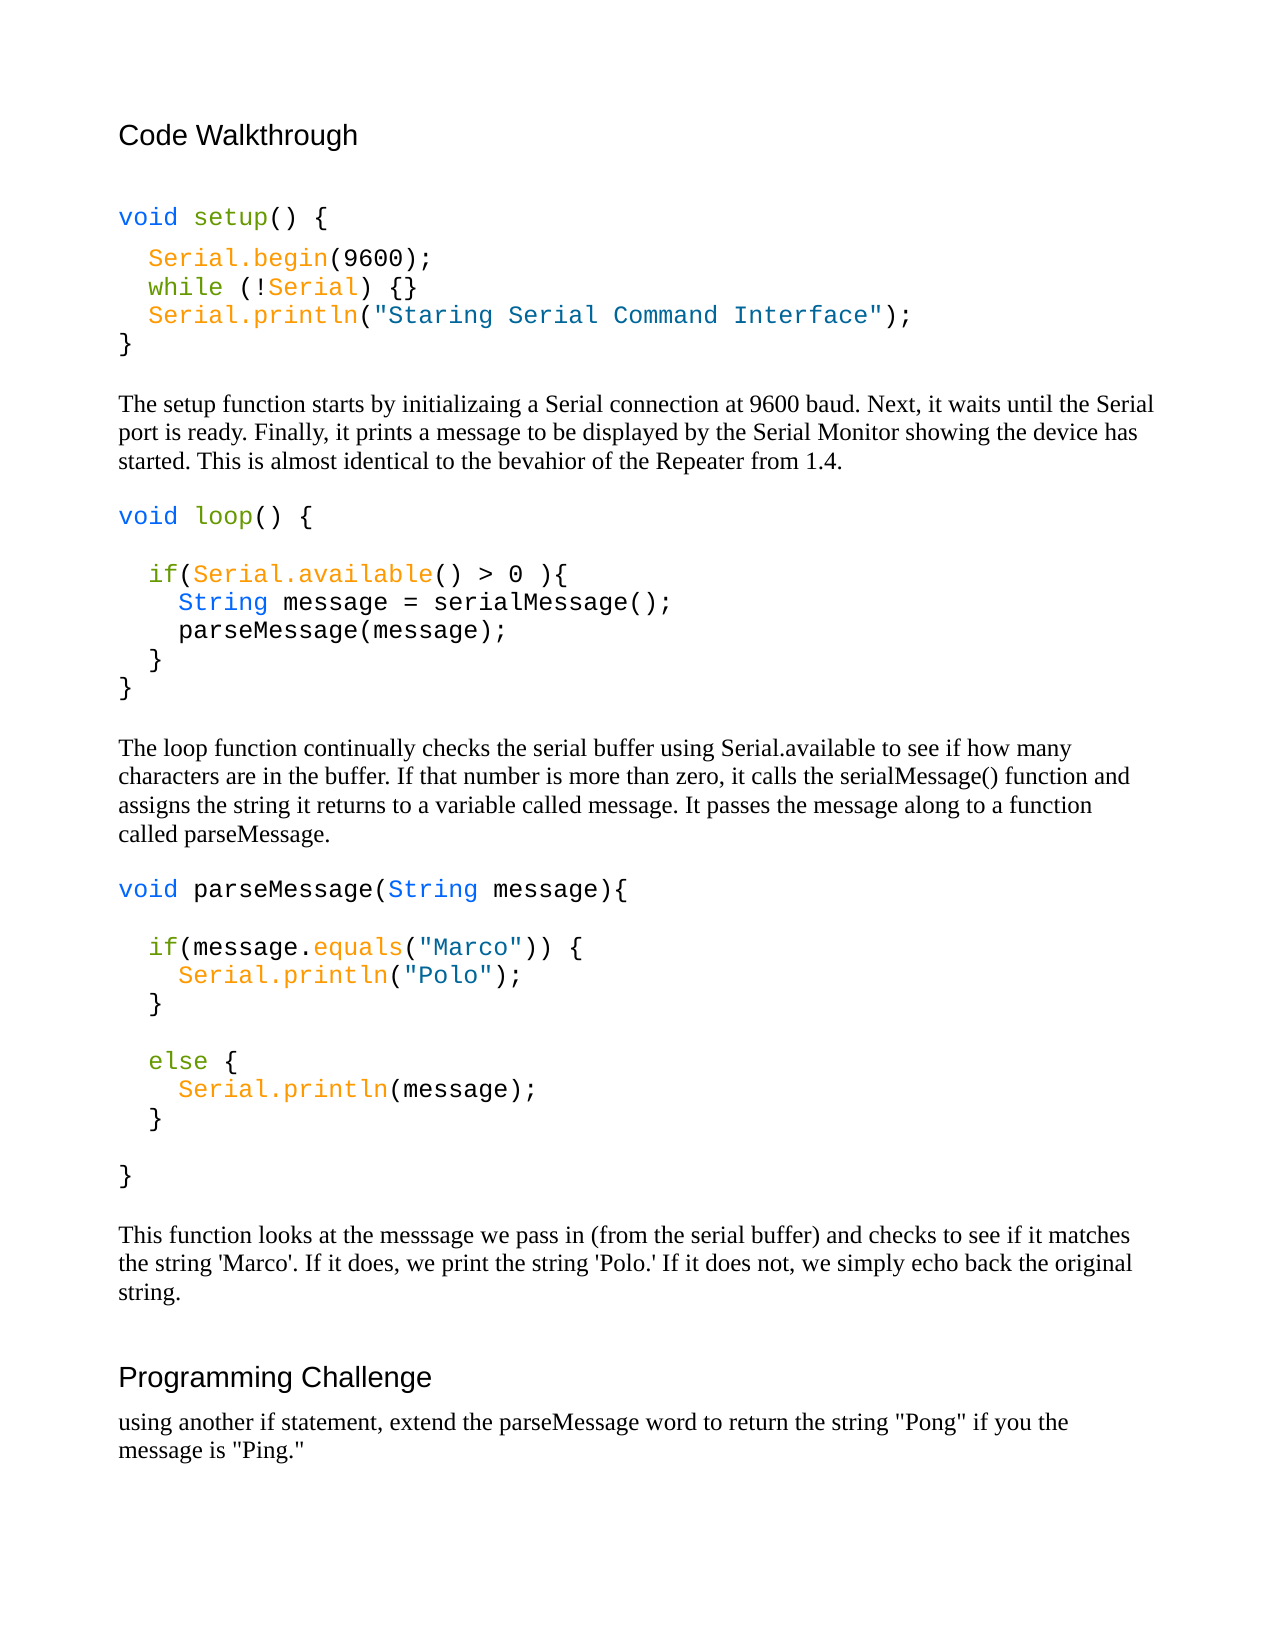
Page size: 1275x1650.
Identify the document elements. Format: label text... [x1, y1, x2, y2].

subtitle Code Walkthrough [118, 118, 1157, 152]
text void setup() { [118, 205, 1157, 233]
text } [118, 331, 1157, 359]
text else { Serial.println(message); } [118, 1049, 1157, 1134]
text Serial.begin(9600); [118, 246, 1157, 274]
text String message = serialMessage(); [118, 590, 1157, 618]
text } [118, 646, 1157, 675]
text while (!Serial) {} [118, 274, 1157, 302]
text Serial.println("Staring Serial Command Interface"); [118, 302, 1157, 331]
text if(Serial.available() > 0 ){ [118, 561, 1157, 590]
text using another if statement, extend the parseMessage word to return the string "Pong" if you the message is "Ping." [118, 1407, 1157, 1464]
text parseMessage(message); [118, 618, 1157, 646]
text The loop function continually checks the serial buffer using Serial.available to see if how many characters are in the buffer. If that number is more than zero, it calls the serialMessage() function and assigns the string it returns to a variable called message. It passes the message along to a function called parseMessage. void parseMessage(String message){ [118, 733, 1157, 905]
text } This function looks at the messsage we pass in (from the serial buffer) and checks to see if it matches the string 'Marco'. If it does, we print the string 'Polo.' If it does not, we simply echo back the original string. [118, 1163, 1157, 1306]
text if(message.equals("Marco")) { Serial.println("Polo"); } [118, 934, 1157, 1019]
subtitle Programming Challenge [118, 1361, 1157, 1394]
text } [118, 675, 1157, 703]
text The setup function starts by initializaing a Serial connection at 9600 baud. Next, it waits until the Serial port is ready. Finally, it prints a message to be displayed by the Serial Monitor showing the device has started. This is almost identical to the bevahior of the Repeater from 1.4. void loop() { [118, 389, 1157, 532]
